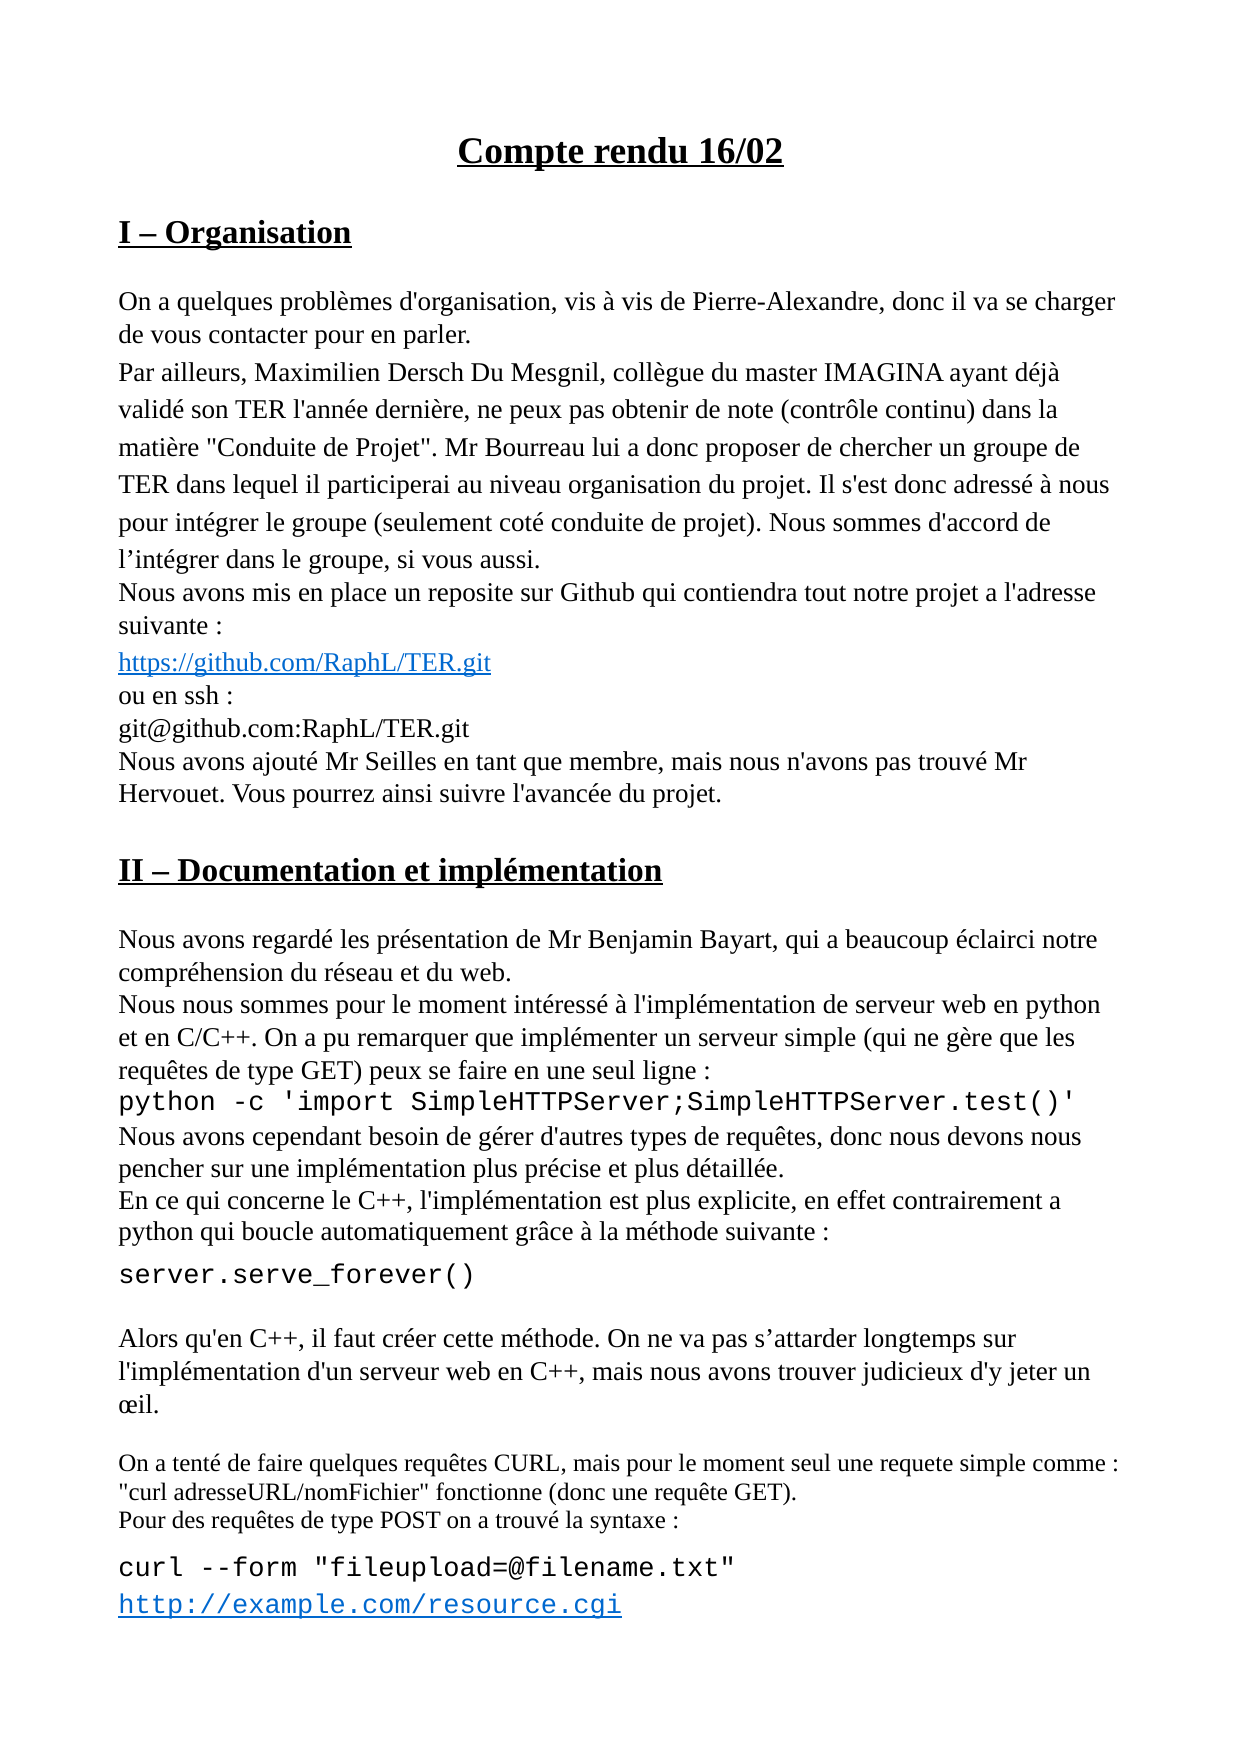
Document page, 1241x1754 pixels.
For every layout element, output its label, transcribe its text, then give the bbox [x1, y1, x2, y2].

text On a quelques problèmes d'organisation, vis à vis de Pierre-Alexandre, donc il va se charger de vous contacter pour en parler. [118, 284, 1122, 349]
text On a tenté de faire quelques requêtes CURL, mais pour le moment seul une requete simple comme : "curl adresseURL/nomFichier" fonctionne (donc une requête GET). Pour des requêtes de type POST on a trouvé la syntaxe : [118, 1419, 1122, 1534]
text Nous avons mis en place un reposite sur Github qui contiendra tout notre projet a l'adresse suivante : [118, 574, 1122, 640]
text https://github.com/RaphL/TER.git [118, 640, 1122, 677]
text Nous avons ajouté Mr Seilles en tant que membre, mais nous n'avons pas trouvé Mr Hervouet. Vous pourrez ainsi suivre l'avancée du projet. [118, 743, 1122, 809]
text Nous avons cependant besoin de gérer d'autres types de requêtes, donc nous devons nous pencher sur une implémentation plus précise et plus détaillée. [118, 1118, 1122, 1184]
text Nous avons regardé les présentation de Mr Benjamin Bayart, qui a beaucoup éclairci notre compréhension du réseau et du web. [118, 921, 1122, 987]
text git@github.com:RaphL/TER.git [118, 710, 1122, 743]
text II – Documentation et implémentation [118, 842, 1122, 888]
text ou en ssh : [118, 677, 1122, 710]
text I – Organisation [118, 204, 1122, 251]
text server.serve_forever() [118, 1258, 1122, 1291]
text python -c 'import SimpleHTTPServer;SimpleHTTPServer.test()' [118, 1085, 1122, 1118]
text Compte rendu 16/02 [118, 118, 1122, 171]
text Nous nous sommes pour le moment intéressé à l'implémentation de serveur web en python et en C/C++. On a pu remarquer que implémenter un serveur simple (qui ne gère que les requêtes de type GET) peux se faire en une seul ligne : [118, 987, 1122, 1085]
text En ce qui concerne le C++, l'implémentation est plus explicite, en effet contrairement a python qui boucle automatiquement grâce à la méthode suivante : [118, 1184, 1122, 1246]
text Alors qu'en C++, il faut créer cette méthode. On ne va pas s’attarder longtemps sur l'implémentation d'un serveur web en C++, mais nous avons trouver judicieux d'y jeter un œil. [118, 1321, 1122, 1419]
text Par ailleurs, Maximilien Dersch Du Mesgnil, collègue du master IMAGINA ayant déjà validé son TER l'année dernière, ne peux pas obtenir de note (contrôle continu) dans la matière "Conduite de Projet". Mr Bourreau lui a donc proposer de chercher un groupe de TER dans lequel il participerai au niveau organisation du projet. Il s'est donc adressé à nous pour intégrer le groupe (seulement coté conduite de projet). Nous sommes d'accord de l’intégrer dans le groupe, si vous aussi. [118, 349, 1122, 574]
text curl --form "fileupload=@filename.txt" http://example.com/resource.cgi [118, 1547, 1122, 1622]
